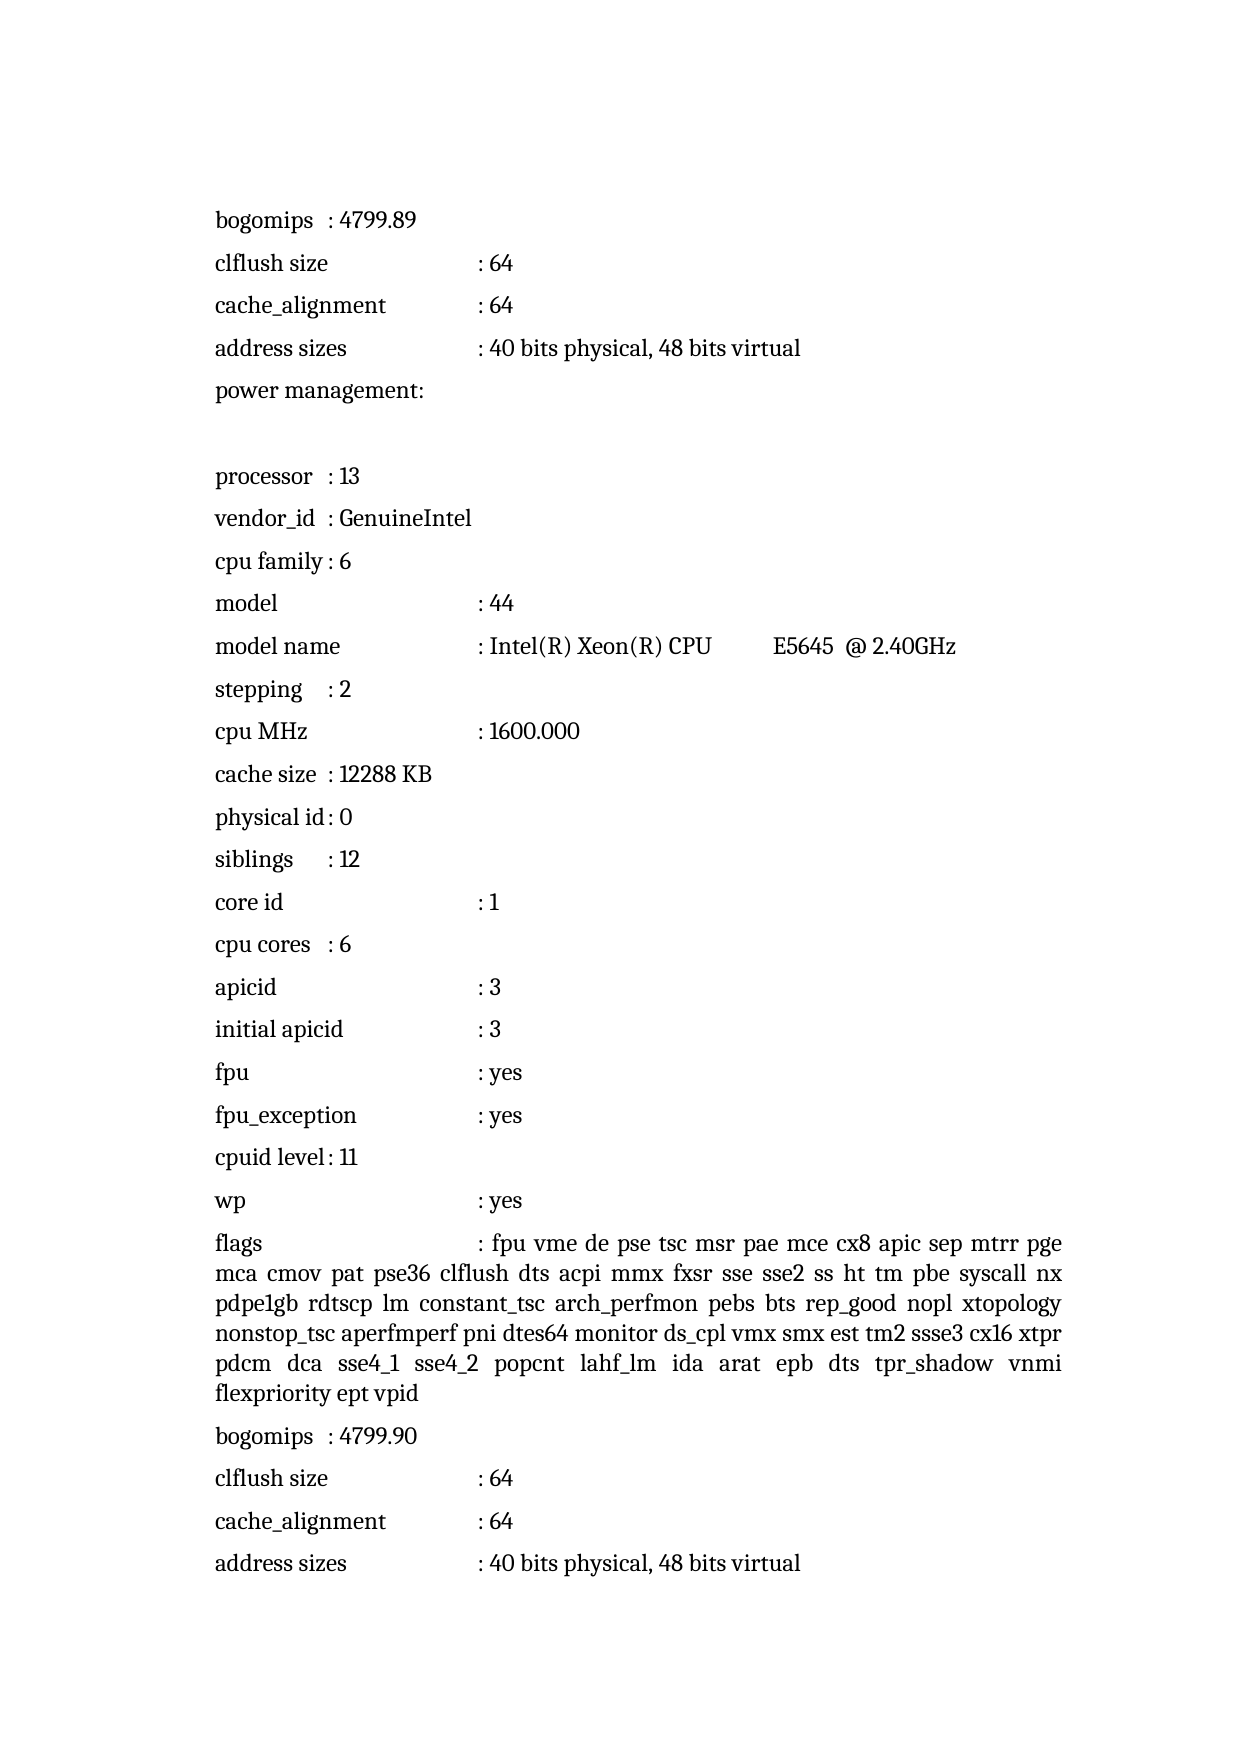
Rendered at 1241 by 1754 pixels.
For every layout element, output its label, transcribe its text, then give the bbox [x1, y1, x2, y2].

list fpu : yes [215, 1058, 1063, 1087]
list address sizes : 40 bits physical, 48 bits virtual [215, 1549, 1063, 1578]
list address sizes : 40 bits physical, 48 bits virtual [215, 334, 1063, 362]
list cache size : 12288 KB [215, 760, 1063, 788]
list cpuid level : 11 [215, 1143, 1063, 1172]
list clflush size : 64 [215, 248, 1063, 277]
list core id : 1 [215, 888, 1063, 916]
list apicid : 3 [215, 973, 1063, 1002]
list clflush size : 64 [215, 1464, 1063, 1493]
list processor : 13 [215, 462, 1063, 490]
list power management: [215, 376, 1063, 405]
list stepping : 2 [215, 674, 1063, 703]
list bogomips : 4799.90 [215, 1422, 1063, 1450]
list wp : yes [215, 1186, 1063, 1214]
list cpu cores : 6 [215, 930, 1063, 959]
list fpu_exception : yes [215, 1101, 1063, 1129]
list physical id : 0 [215, 802, 1063, 831]
list cache_alignment : 64 [215, 1507, 1063, 1536]
list vendor_id : GenuineIntel [215, 504, 1063, 533]
list cpu family : 6 [215, 547, 1063, 576]
list cpu MHz : 1600.000 [215, 717, 1063, 746]
list bogomips : 4799.89 [215, 206, 1063, 235]
list model name : Intel(R) Xeon(R) CPU E5645 @ 2.40GHz [215, 632, 1063, 661]
list siblings : 12 [215, 845, 1063, 874]
list flags : fpu vme de pse tsc msr pae mce cx8 apic sep mtrr pge mca cmov pat pse36 clflush dts acpi mmx fxsr sse sse2 ss ht tm pbe syscall nx pdpe1gb rdtscp lm constant_tsc arch_perfmon pebs bts rep_good nopl xtopology nonstop_tsc aperfmperf pni dtes64 monitor ds_cpl vmx smx est tm2 ssse3 cx16 xtpr pdcm dca sse4_1 sse4_2 popcnt lahf_lm ida arat epb dts tpr_shadow vnmi flexpriority ept vpid [215, 1228, 1063, 1408]
list cache_alignment : 64 [215, 291, 1063, 320]
list initial apicid : 3 [215, 1015, 1063, 1044]
list model : 44 [215, 589, 1063, 618]
